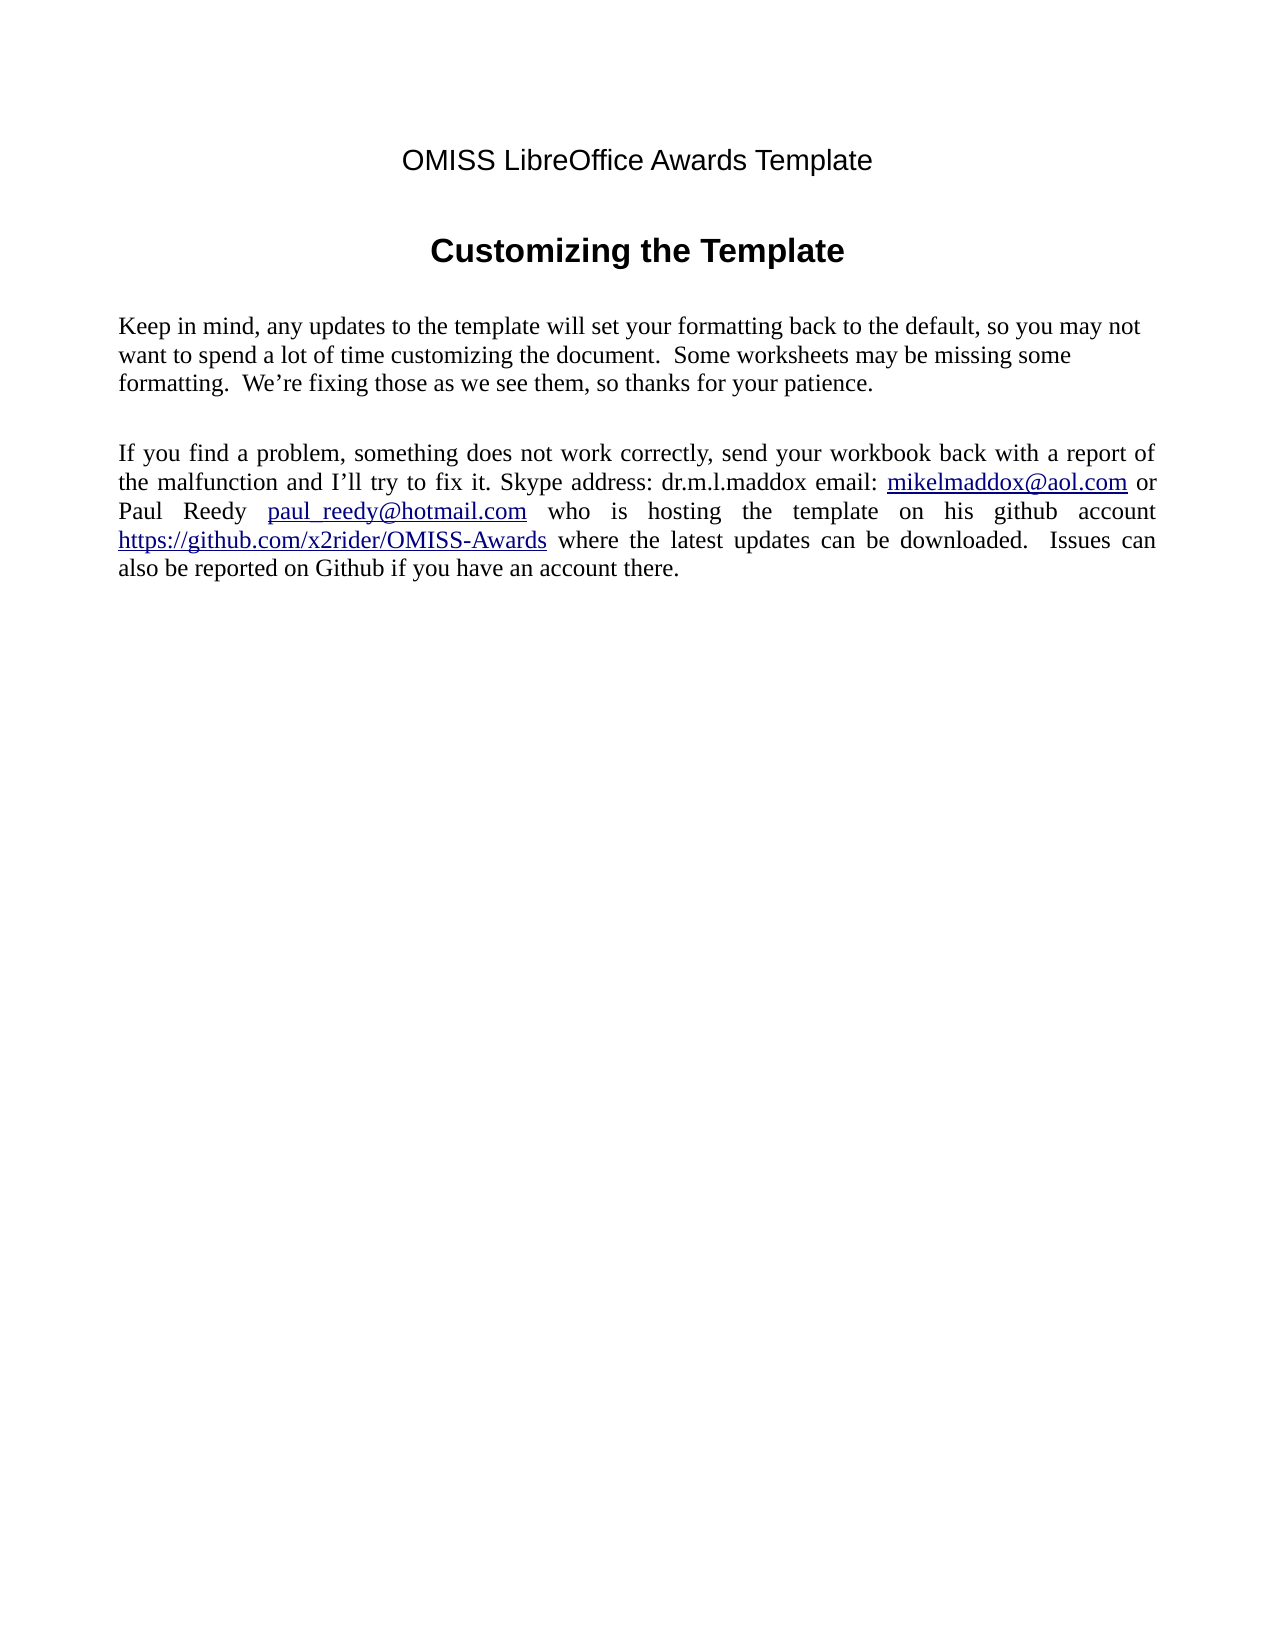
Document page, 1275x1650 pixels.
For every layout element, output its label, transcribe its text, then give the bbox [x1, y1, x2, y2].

text If you find a problem, something does not work correctly, send your workbook back with a report of the malfunction and I’ll try to fix it. Skype address: dr.m.l.maddox email: mikelmaddox@aol.com or Paul Reedy paul_reedy@hotmail.com who is hosting the template on his github account https://github.com/x2rider/OMISS-Awards where the latest updates can be downloaded. Issues can also be reported on Github if you have an account there. [118, 438, 1157, 582]
text Keep in mind, any updates to the template will set your formatting back to the default, so you may not want to spend a lot of time customizing the document. Some worksheets may be missing some formatting. We’re fixing those as we see them, so thanks for your patience. [118, 311, 1157, 397]
subtitle Customizing the Template [118, 231, 1157, 270]
